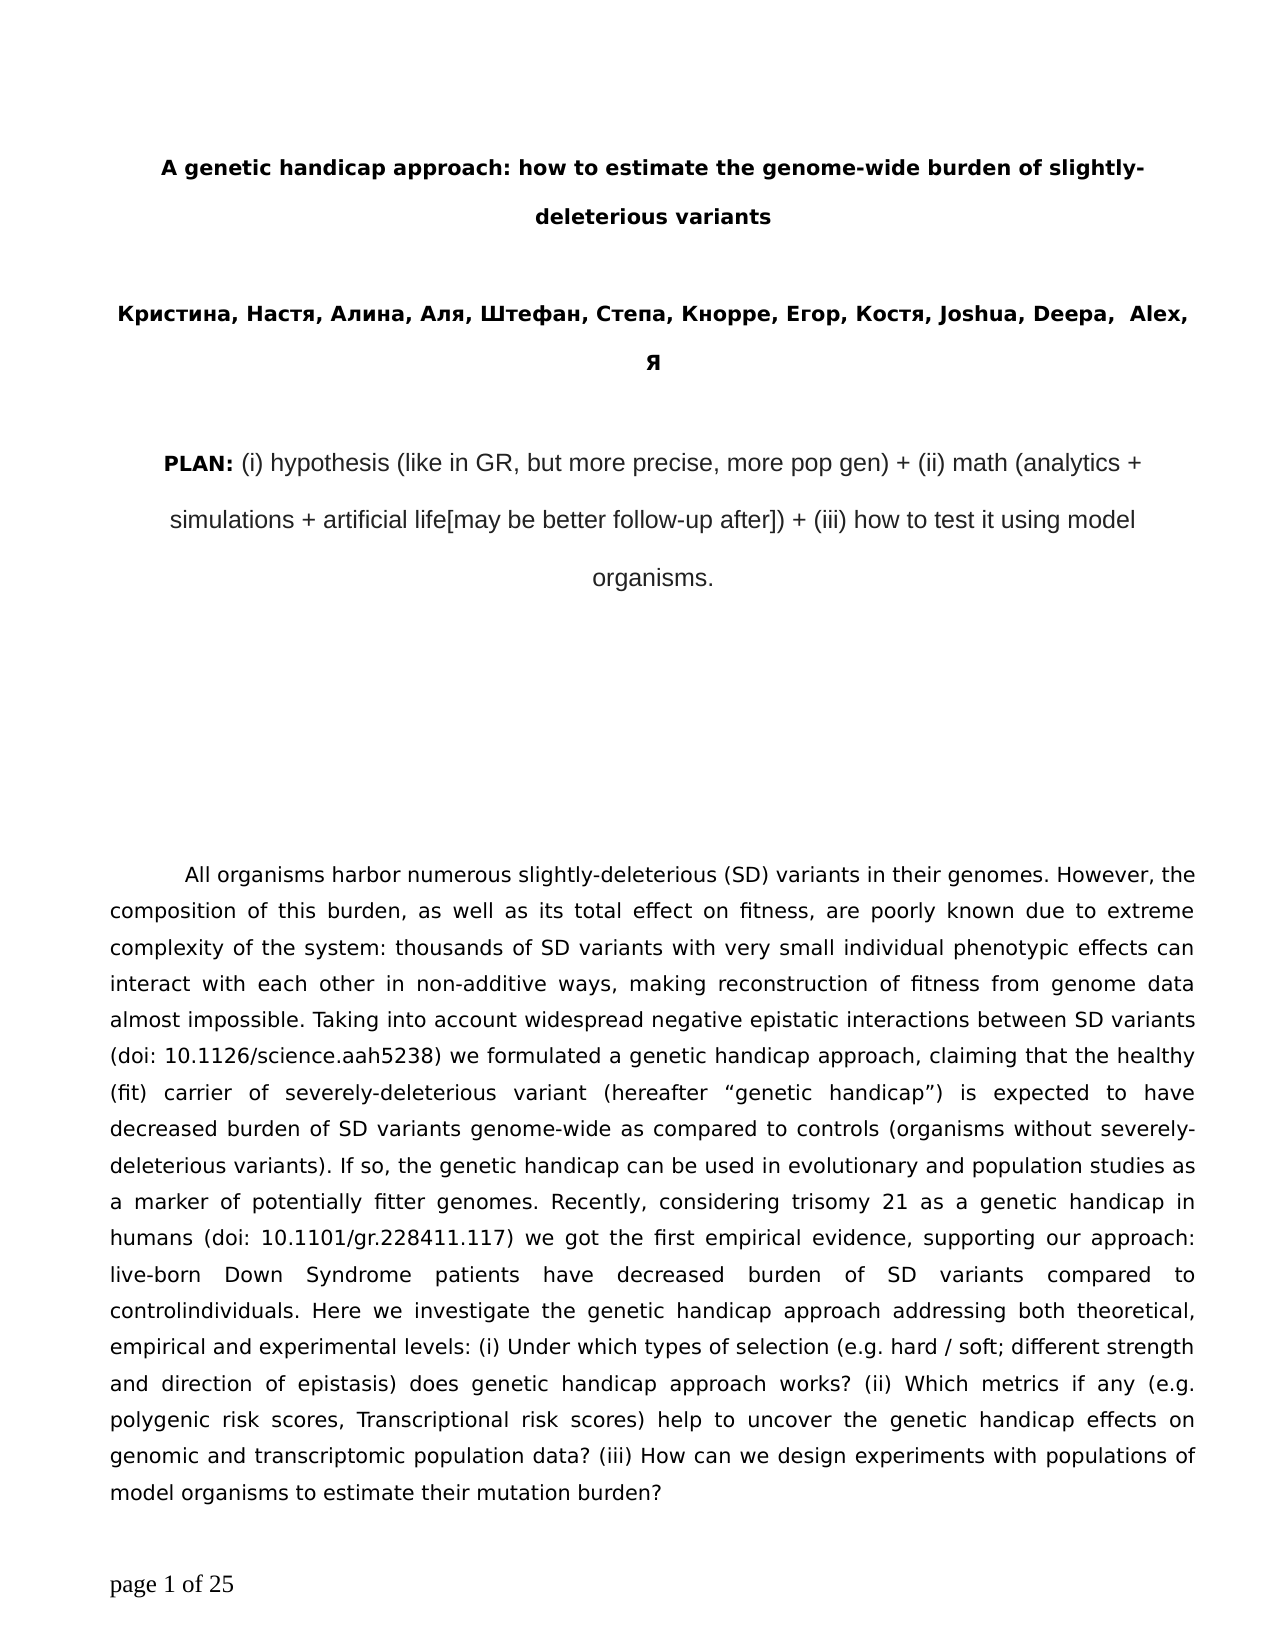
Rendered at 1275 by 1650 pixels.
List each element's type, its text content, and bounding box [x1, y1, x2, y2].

text Кристина, Настя, Алина, Аля, Штефан, Степа, Кнорре, Егор, Костя, Joshua, Deepa, Alex, Я [109, 302, 1197, 375]
text All organisms harbor numerous slightly-deleterious (SD) variants in their genomes. However, the composition of this burden, as well as its total effect on fitness, are poorly known due to extreme complexity of the system: thousands of SD variants with very small individual phenotypic effects can interact with each other in non-additive ways, making reconstruction of fitness from genome data almost impossible. Taking into account widespread negative epistatic interactions between SD variants (doi: 10.1126/science.aah5238) we formulated a genetic handicap approach, claiming that the healthy (fit) carrier of severely-deleterious variant (hereafter “genetic handicap”) is expected to have decreased burden of SD variants genome-wide as compared to controls (organisms without severely-deleterious variants). If so, the genetic handicap can be used in evolutionary and population studies as a marker of potentially fitter genomes. Recently, considering trisomy 21 as a genetic handicap in humans (doi: 10.1101/gr.228411.117) we got the first empirical evidence, supporting our approach: live-born Down Syndrome patients have decreased burden of SD variants compared to controlindividuals. Here we investigate the genetic handicap approach addressing both theoretical, empirical and experimental levels: (i) Under which types of selection (e.g. hard / soft; different strength and direction of epistasis) does genetic handicap approach works? (ii) Which metrics if any (e.g. polygenic risk scores, Transcriptional risk scores) help to uncover the genetic handicap effects on genomic and transcriptomic population data? (iii) How can we design experiments with populations of model organisms to estimate their mutation burden? [109, 863, 1197, 1505]
text A genetic handicap approach: how to estimate the genome-wide burden of slightly-deleterious variants [109, 156, 1197, 229]
text PLAN: (i) hypothesis (like in GR, but more precise, more pop gen) + (ii) math (analytics + simulations + artificial life[may be better follow-up after]) + (iii) how to test it using model organisms. [109, 448, 1197, 591]
